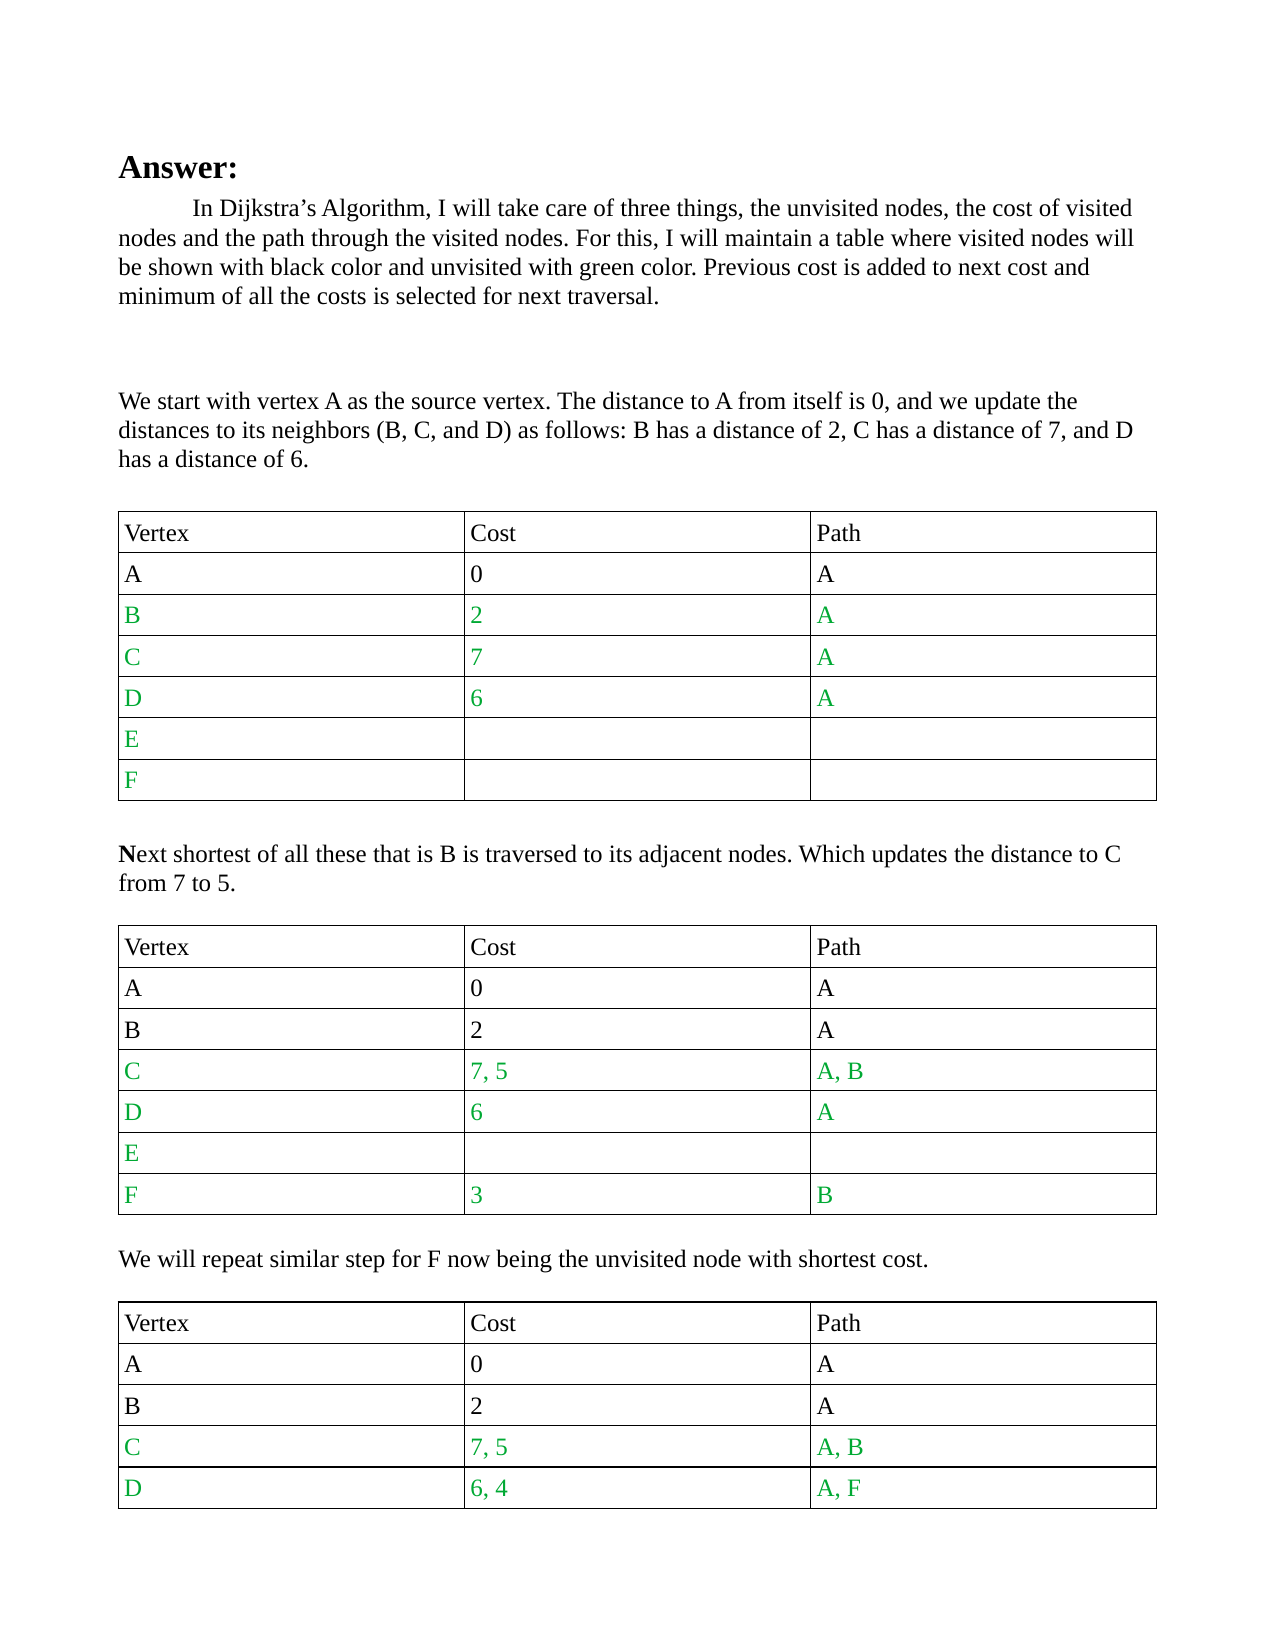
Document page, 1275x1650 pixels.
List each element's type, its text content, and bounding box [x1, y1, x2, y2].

table_cell A, F [811, 1468, 1156, 1508]
table_header Cost [465, 1303, 810, 1343]
table_cell C [119, 1426, 464, 1466]
table_cell A [811, 1091, 1156, 1132]
table_cell A [811, 595, 1156, 635]
table_cell D [119, 677, 464, 717]
table_cell 6, 4 [465, 1468, 810, 1508]
table_cell C [119, 1050, 464, 1090]
table_cell A [811, 1385, 1156, 1425]
table_cell 2 [465, 595, 810, 635]
table_cell 2 [465, 1009, 810, 1049]
table_cell 0 [465, 1344, 810, 1384]
table_cell [465, 718, 810, 758]
table_cell 3 [465, 1174, 810, 1214]
table_cell B [811, 1174, 1156, 1214]
table_cell A [119, 968, 464, 1008]
table_cell 0 [465, 968, 810, 1008]
table_cell 0 [465, 553, 810, 593]
table_cell 6 [465, 1091, 810, 1132]
table_cell A [119, 1344, 464, 1384]
table_header Vertex [119, 512, 464, 552]
table_cell 7, 5 [465, 1050, 810, 1090]
table_cell A, B [811, 1050, 1156, 1090]
table_cell 7 [465, 636, 810, 676]
table_cell 2 [465, 1385, 810, 1425]
table_cell B [119, 1385, 464, 1425]
table_header Path [811, 1303, 1156, 1343]
table_cell [811, 718, 1156, 758]
table_cell A [811, 553, 1156, 593]
table_cell B [119, 595, 464, 635]
table_cell 6 [465, 677, 810, 717]
table_cell F [119, 1174, 464, 1214]
text Answer: [118, 147, 1157, 185]
table_cell E [119, 1133, 464, 1173]
table_cell [811, 760, 1156, 800]
table_cell B [119, 1009, 464, 1049]
table_cell F [119, 760, 464, 800]
table_cell A [119, 553, 464, 593]
table_cell A [811, 968, 1156, 1008]
table_cell C [119, 636, 464, 676]
table_cell D [119, 1091, 464, 1132]
table_cell D [119, 1468, 464, 1508]
table_header Path [811, 926, 1156, 967]
table_cell A [811, 677, 1156, 717]
table_cell [811, 1133, 1156, 1173]
table_cell A, B [811, 1426, 1156, 1466]
table_cell A [811, 1009, 1156, 1049]
text In Dijkstra’s Algorithm, I will take care of three things, the unvisited nodes, the cost of visited nodes and the path through the visited nodes. For this, I will maintain a table where visited nodes will be shown with black color and unvisited with green color. Previous cost is added to next cost and minimum of all the costs is selected for next traversal. [118, 185, 1157, 310]
table_cell A [811, 636, 1156, 676]
table_cell E [119, 718, 464, 758]
table_header Vertex [119, 926, 464, 967]
table_cell A [811, 1344, 1156, 1384]
table_header Cost [465, 512, 810, 552]
text Next shortest of all these that is B is traversed to its adjacent nodes. Which updates the distance to C from 7 to 5. [118, 839, 1157, 897]
text We will repeat similar step for F now being the unvisited node with shortest cost. [118, 1244, 1157, 1273]
table_cell [465, 760, 810, 800]
table_cell 7, 5 [465, 1426, 810, 1466]
table_header Path [811, 512, 1156, 552]
text We start with vertex A as the source vertex. The distance to A from itself is 0, and we update the distances to its neighbors (B, C, and D) as follows: B has a distance of 2, C has a distance of 7, and D has a distance of 6. [118, 386, 1157, 473]
table_header Cost [465, 926, 810, 967]
table_cell [465, 1133, 810, 1173]
table_header Vertex [119, 1303, 464, 1343]
